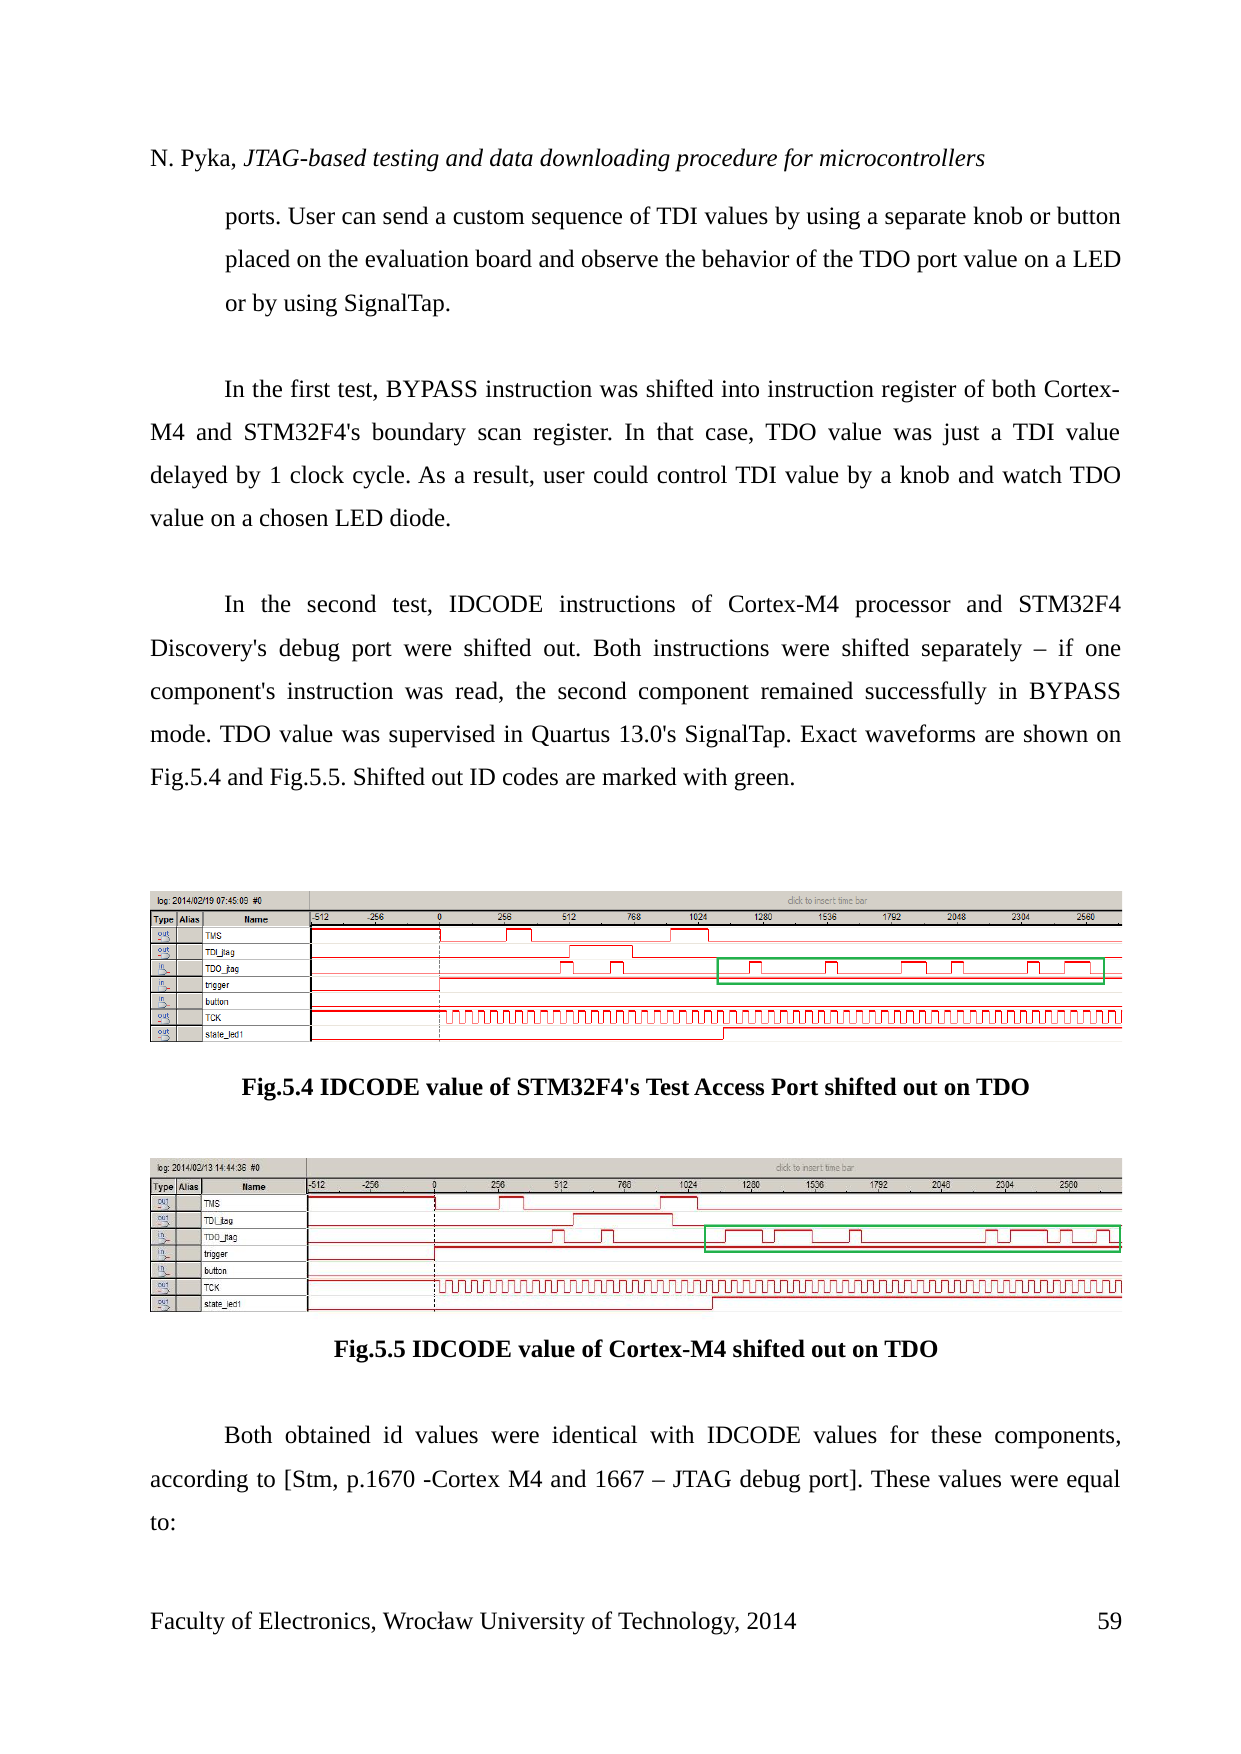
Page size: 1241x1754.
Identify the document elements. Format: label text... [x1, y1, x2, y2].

list ports. User can send a custom sequence of TDI values by using a separate knob or button placed on the evaluation board and observe the behavior of the TDO port value on a LED or by using SignalTap. [187, 201, 1122, 316]
text In the second test, IDCODE instructions of Cortex-M4 processor and STM32F4 Discovery's debug port were shifted out. Both instructions were shifted separately – if one component's instruction was read, the second component remained successfully in BYPASS mode. TDO value was supervised in Quartus 13.0's SignalTap. Exact waveforms are shown on Fig.5.4 and Fig.5.5. Shifted out ID codes are marked with green. [150, 589, 1122, 791]
text Both obtained id values were identical with IDCODE values for these components, according to [Stm, p.1670 -Cortex M4 and 1667 – JTAG debug port]. These values were equal to: [150, 1421, 1122, 1536]
text Fig.5.5 IDCODE value of Cortex-M4 shifted out on TDO [150, 1320, 1122, 1363]
text In the first test, BYPASS instruction was shifted into instruction register of both Cortex-M4 and STM32F4's boundary scan register. In that case, TDO value was just a TDI value delayed by 1 clock cycle. As a result, user could control TDI value by a knob and watch TDO value on a chosen LED diode. [150, 374, 1122, 532]
text Fig.5.4 IDCODE value of STM32F4's Test Access Port shifted out on TDO [150, 1058, 1122, 1101]
